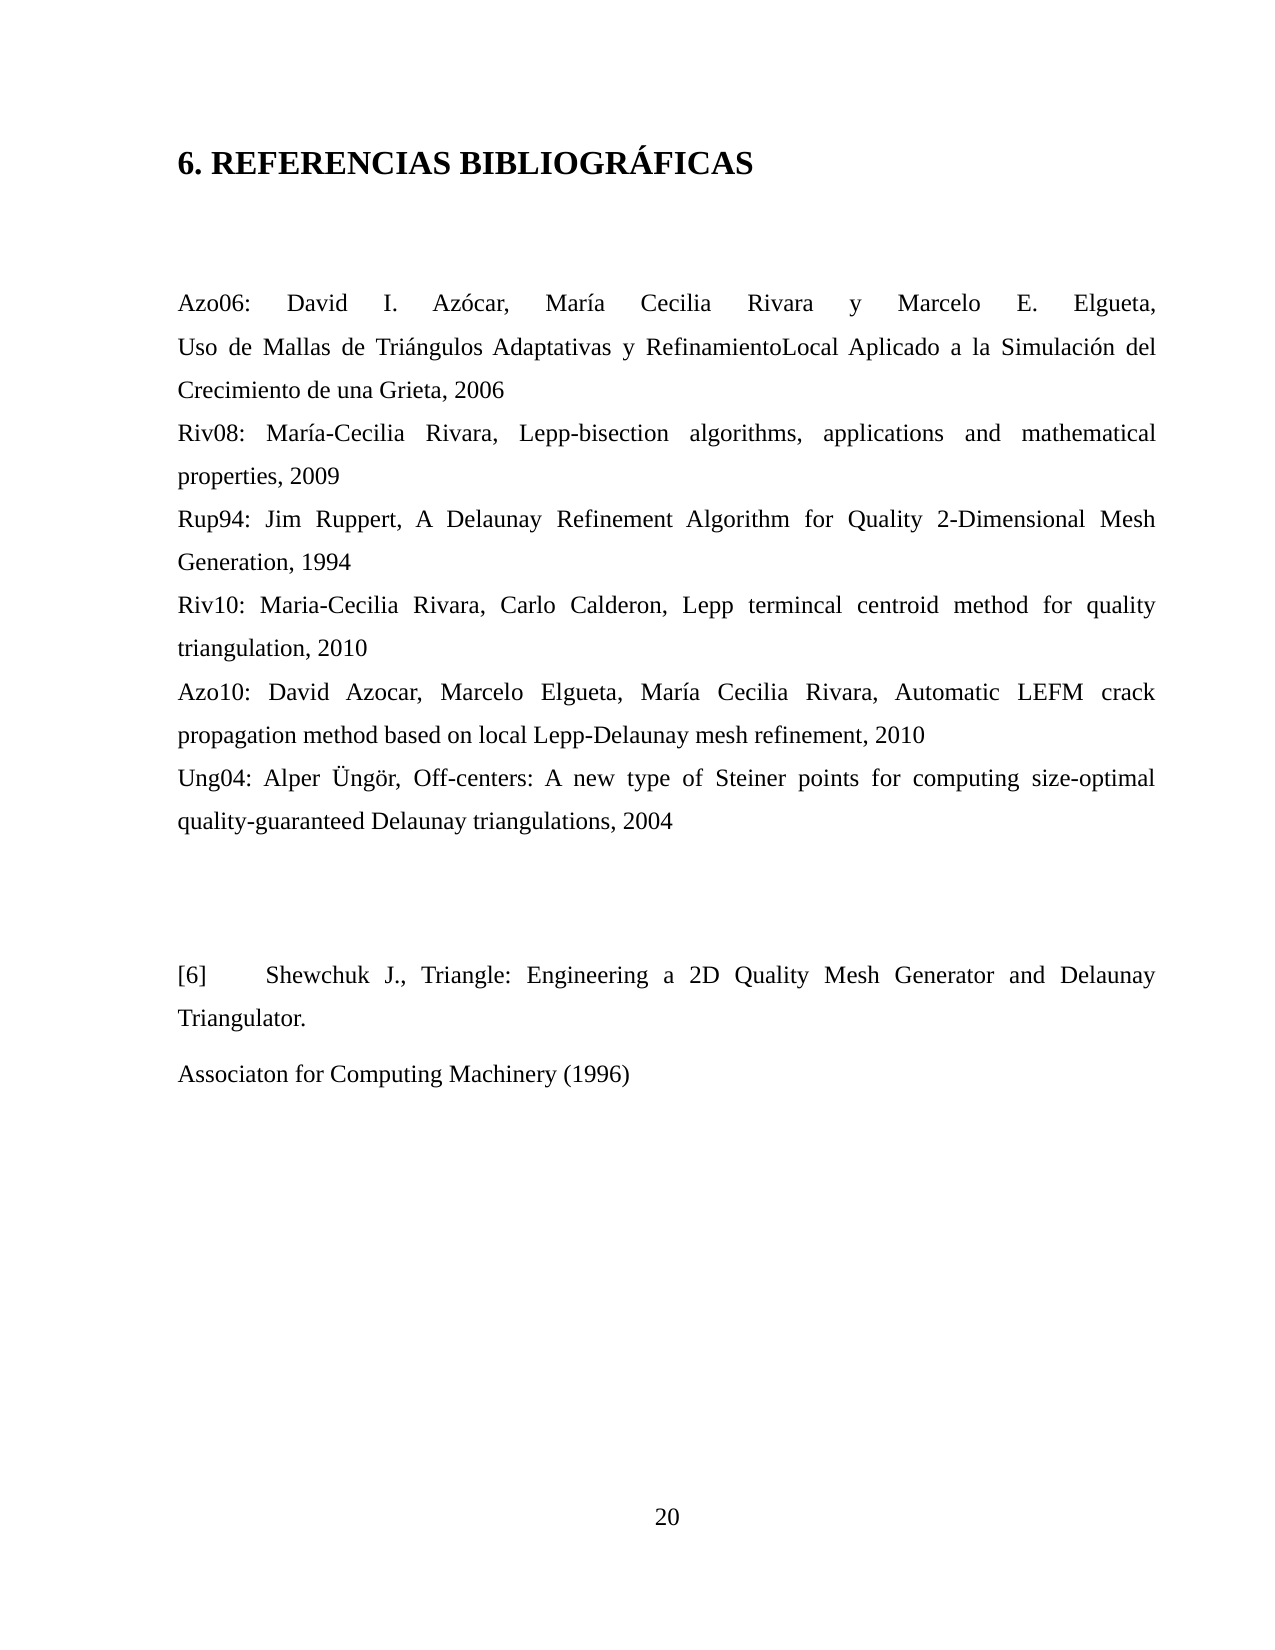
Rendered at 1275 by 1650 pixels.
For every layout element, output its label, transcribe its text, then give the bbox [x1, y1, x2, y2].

text Azo10: David Azocar, Marcelo Elgueta, María Cecilia Rivara, Automatic LEFM crack propagation method based on local Lepp-Delaunay mesh refinement, 2010 [177, 677, 1157, 748]
text Ung04: Alper Üngör, Off-centers: A new type of Steiner points for computing size-optimal quality-guaranteed Delaunay triangulations, 2004 [177, 763, 1157, 835]
text Riv08: María-Cecilia Rivara, Lepp-bisection algorithms, applications and mathematical properties, 2009 [177, 418, 1157, 490]
text Associaton for Computing Machinery (1996) [177, 1059, 1157, 1088]
text Rup94: Jim Ruppert, A Delaunay Refinement Algorithm for Quality 2-Dimensional Mesh Generation, 1994 [177, 504, 1157, 576]
subtitle REFERENCIAS BIBLIOGRÁFICAS [177, 143, 1157, 182]
text Azo06: David I. Azócar, María Cecilia Rivara y Marcelo E. Elgueta, Uso de Mallas de Triángulos Adaptativas y RefinamientoLocal Aplicado a la Simulación del Crecimiento de una Grieta, 2006 [177, 288, 1157, 403]
text [6] Shewchuk J., Triangle: Engineering a 2D Quality Mesh Generator and Delaunay Triangulator. [177, 960, 1157, 1032]
text Riv10: Maria-Cecilia Rivara, Carlo Calderon, Lepp termincal centroid method for quality triangulation, 2010 [177, 590, 1157, 662]
